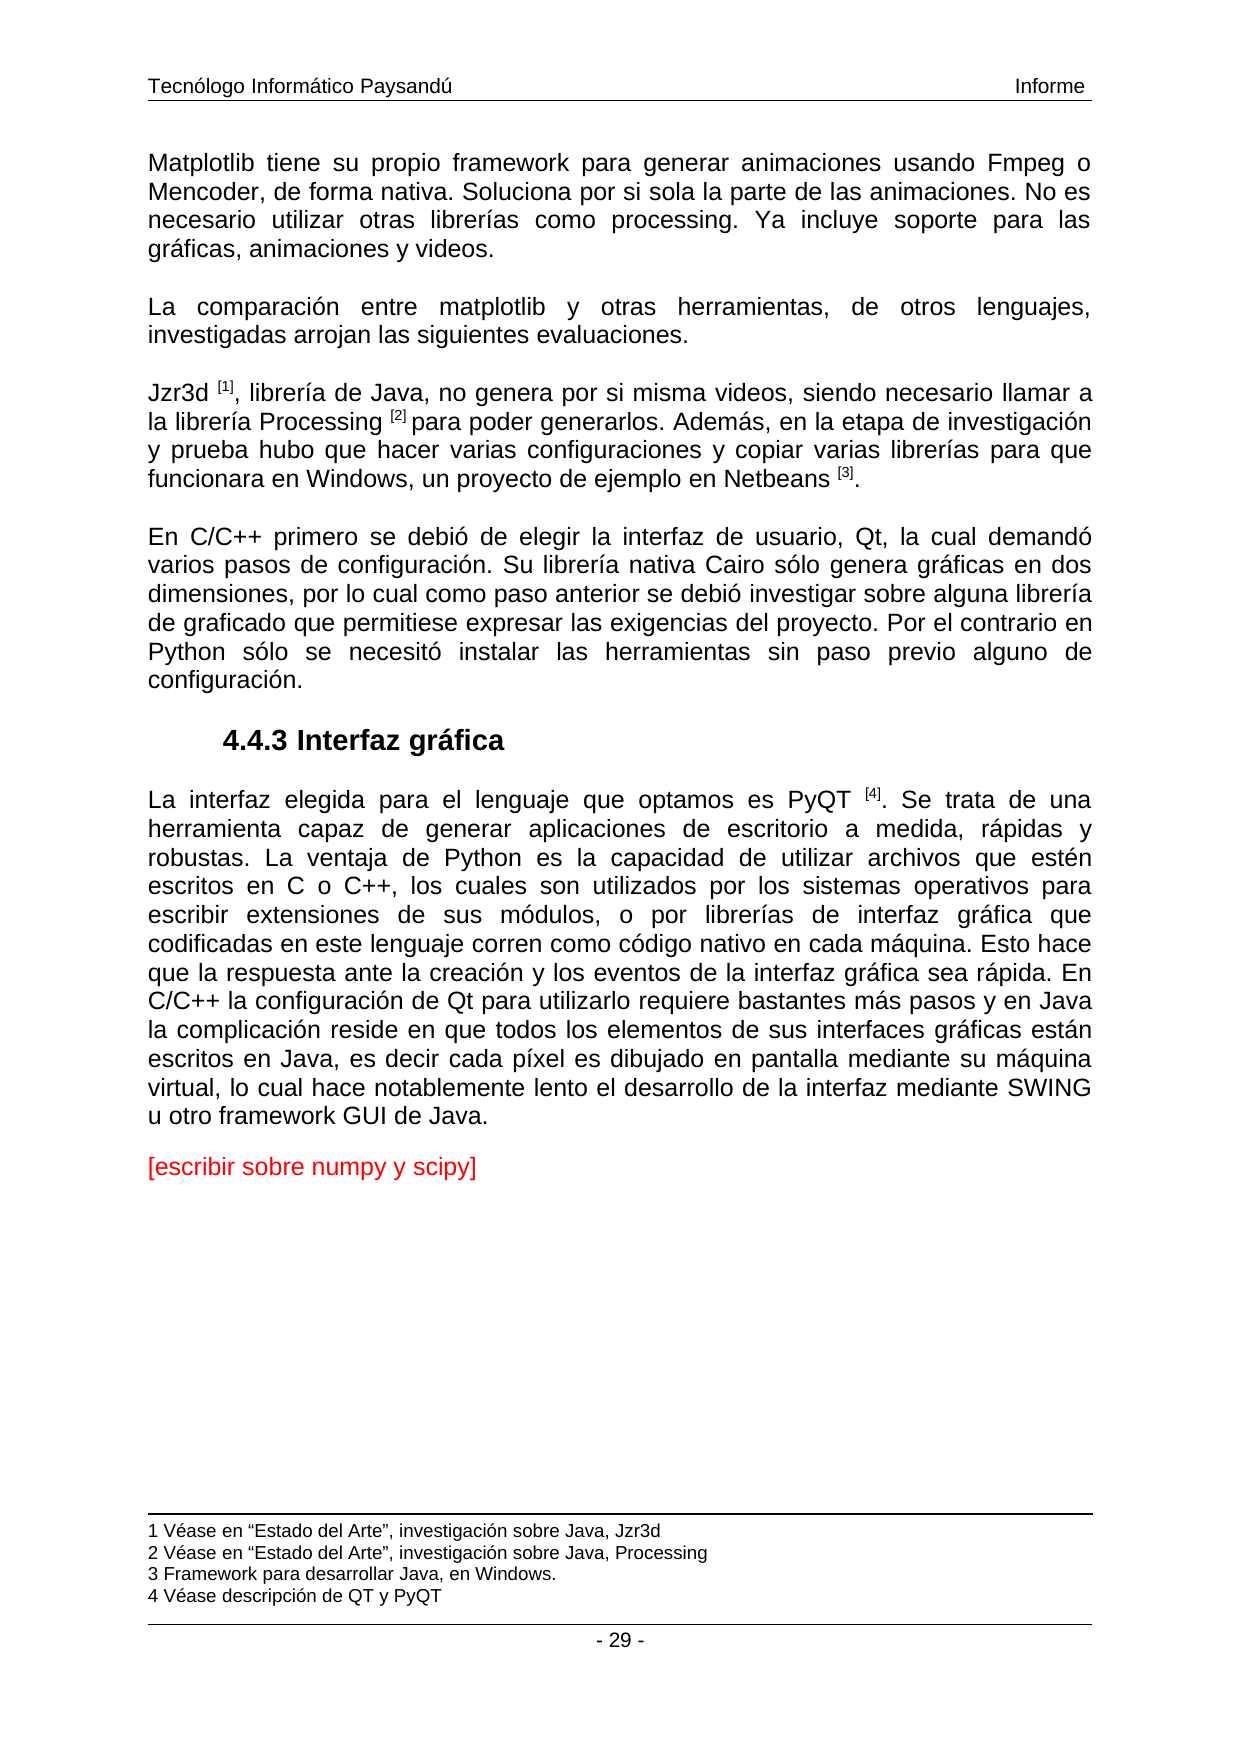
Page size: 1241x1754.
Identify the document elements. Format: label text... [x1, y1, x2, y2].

text Framework para desarrollar Java, en Windows. [148, 1563, 1092, 1585]
text [escribir sobre numpy y scipy] [148, 1152, 1092, 1180]
text En C/C++ primero se debió de elegir la interfaz de usuario, Qt, la cual demandó varios pasos de configuración. Su librería nativa Cairo sólo genera gráficas en dos dimensiones, por lo cual como paso anterior se debió investigar sobre alguna librería de graficado que permitiese expresar las exigencias del proyecto. Por el contrario en Python sólo se necesitó instalar las herramientas sin paso previo alguno de configuración. [148, 521, 1092, 694]
text Véase en “Estado del Arte”, investigación sobre Java, Jzr3d [148, 1520, 1092, 1542]
text Jzr3d [], librería de Java, no genera por si misma videos, siendo necesario llamar a la librería Processing [] para poder generarlos. Además, en la etapa de investigación y prueba hubo que hacer varias configuraciones y copiar varias librerías para que funcionara en Windows, un proyecto de ejemplo en Netbeans []. [148, 378, 1092, 493]
text La comparación entre matplotlib y otras herramientas, de otros lenguajes, investigadas arrojan las siguientes evaluaciones. [148, 291, 1092, 349]
subtitle Interfaz gráfica [223, 723, 1092, 756]
text Véase descripción de QT y PyQT [148, 1585, 1092, 1606]
text Matplotlib tiene su propio framework para generar animaciones usando Fmpeg o Mencoder, de forma nativa. Soluciona por si sola la parte de las animaciones. No es necesario utilizar otras librerías como processing. Ya incluye soporte para las gráficas, animaciones y videos. [148, 148, 1092, 263]
text Véase en “Estado del Arte”, investigación sobre Java, Processing [148, 1542, 1092, 1563]
text La interfaz elegida para el lenguaje que optamos es PyQT []. Se trata de una herramienta capaz de generar aplicaciones de escritorio a medida, rápidas y robustas. La ventaja de Python es la capacidad de utilizar archivos que estén escritos en C o C++, los cuales son utilizados por los sistemas operativos para escribir extensiones de sus módulos, o por librerías de interfaz gráfica que codificadas en este lenguaje corren como código nativo en cada máquina. Esto hace que la respuesta ante la creación y los eventos de la interfaz gráfica sea rápida. En C/C++ la configuración de Qt para utilizarlo requiere bastantes más pasos y en Java la complicación reside en que todos los elementos de sus interfaces gráficas están escritos en Java, es decir cada píxel es dibujado en pantalla mediante su máquina virtual, lo cual hace notablemente lento el desarrollo de la interfaz mediante SWING u otro framework GUI de Java. [148, 785, 1092, 1130]
